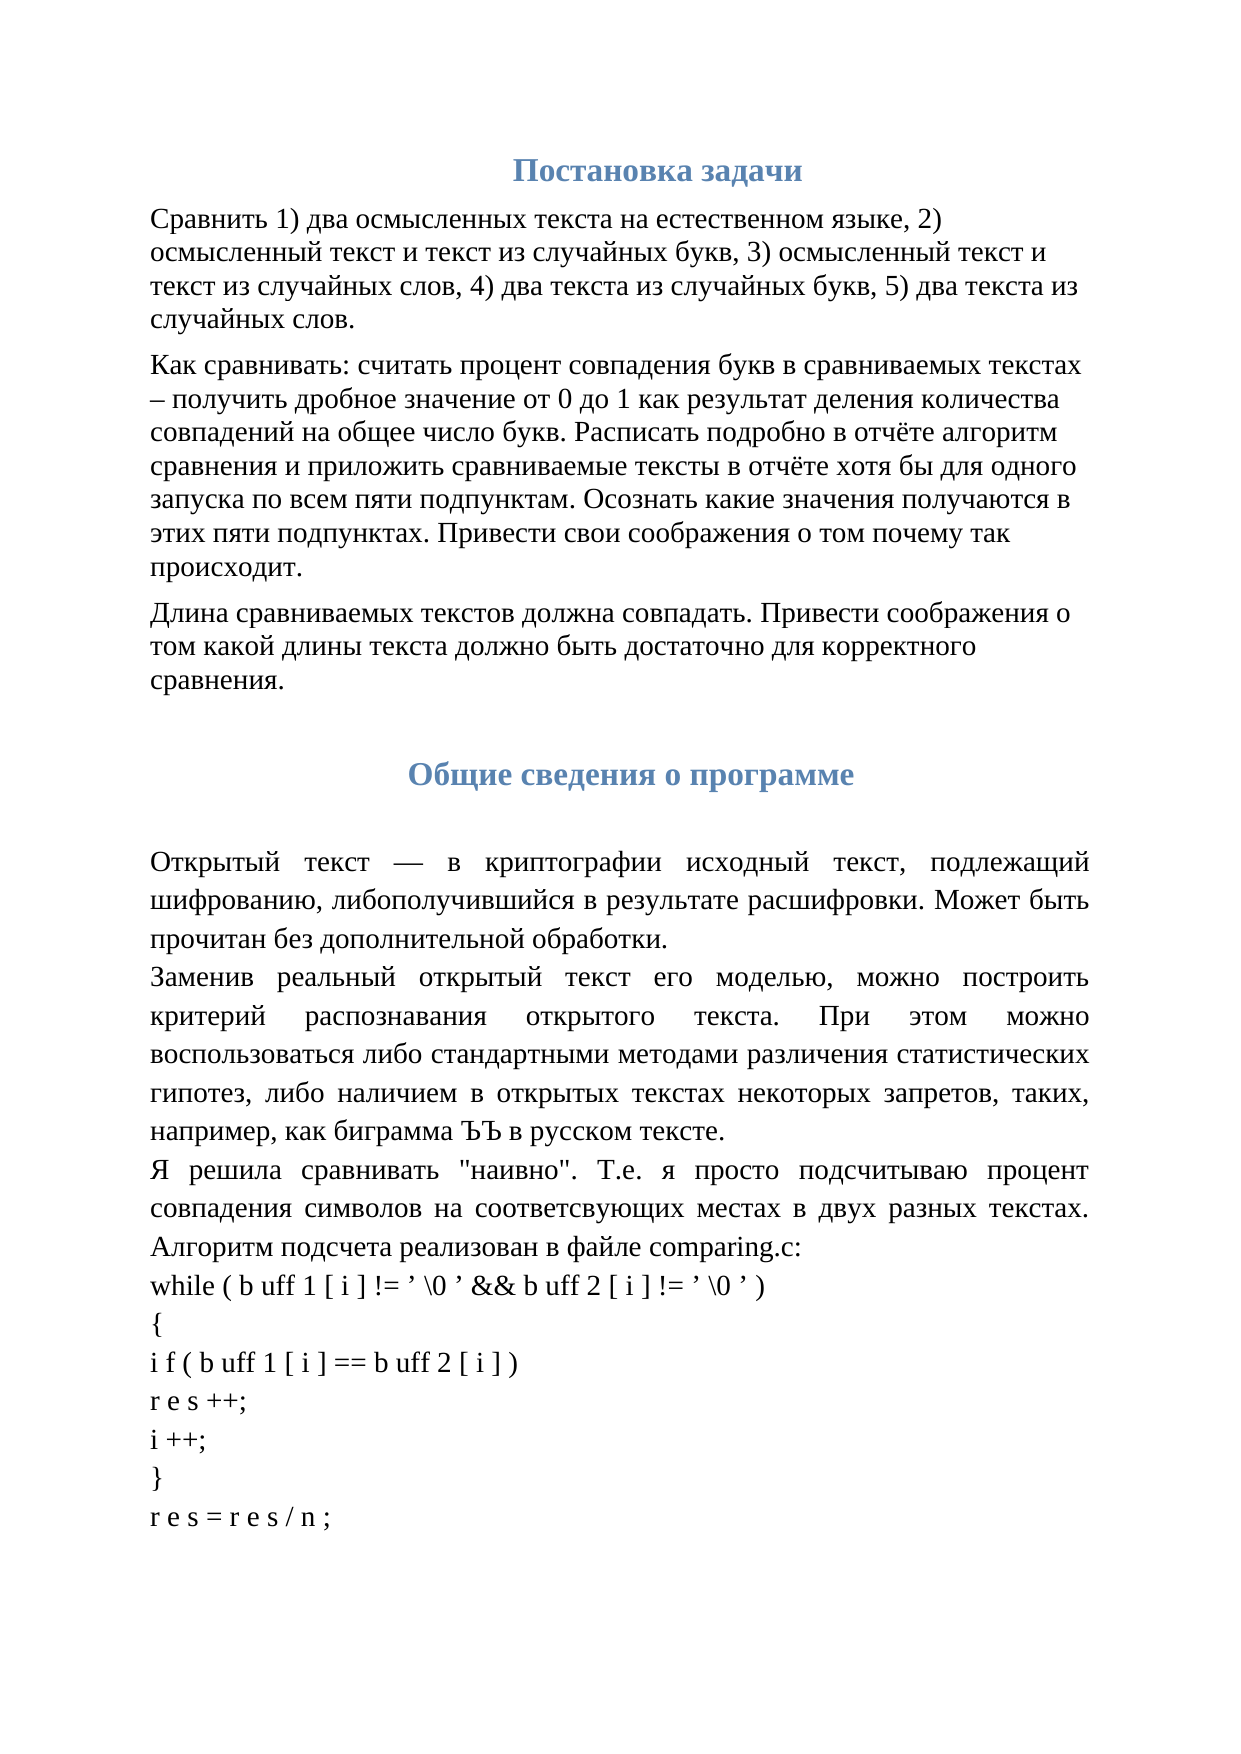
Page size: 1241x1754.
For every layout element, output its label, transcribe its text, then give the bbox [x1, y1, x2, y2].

text Общие сведения о программе [150, 754, 1090, 792]
text i ++; [150, 1422, 1090, 1455]
text Я решила сравнивать "наивно". Т.е. я просто подсчитываю процент совпадения символов на соответсвующих местах в двух разных текстах. Алгоритм подсчета реализован в файле comparing.c: [150, 1152, 1090, 1263]
list Постановка задачи [187, 150, 1090, 188]
text r e s ++; [150, 1383, 1090, 1417]
text while ( b uff 1 [ i ] != ’ \0 ’ && b uff 2 [ i ] != ’ \0 ’ ) [150, 1268, 1090, 1301]
text Сравнить 1) два осмысленных текста на естественном языке, 2) осмысленный текст и текст из случайных букв, 3) осмысленный текст и текст из случайных слов, 4) два текста из случайных букв, 5) два текста из случайных слов. [150, 201, 1090, 335]
text Как сравнивать: считать процент совпадения букв в сравниваемых текстах – получить дробное значение от 0 до 1 как результат деления количества совпадений на общее число букв. Расписать подробно в отчёте алгоритм сравнения и приложить сравниваемые тексты в отчёте хотя бы для одного запуска по всем пяти подпунктам. Осознать какие значения получаются в этих пяти подпунктах. Привести свои соображения о том почему так происходит. [150, 347, 1090, 582]
text } [150, 1460, 1090, 1494]
text r e s = r e s / n ; [150, 1499, 1090, 1532]
text { [150, 1306, 1090, 1340]
text Открытый текст — в криптографии исходный текст, подлежащий шифрованию, либополучившийся в результате расшифровки. Может быть прочитан без дополнительной обработки. [150, 844, 1090, 954]
text i f ( b uff 1 [ i ] == b uff 2 [ i ] ) [150, 1345, 1090, 1378]
text Длина сравниваемых текстов должна совпадать. Привести соображения о том какой длины текста должно быть достаточно для корректного сравнения. [150, 595, 1090, 695]
text Заменив реальный открытый текст его моделью, можно построить критерий распознавания открытого текста. При этом можно воспользоваться либо стандартными методами различения статистических гипотез, либо наличием в открытых текстах некоторых запретов, таких, например, как биграмма ЪЪ в русском тексте. [150, 959, 1090, 1147]
